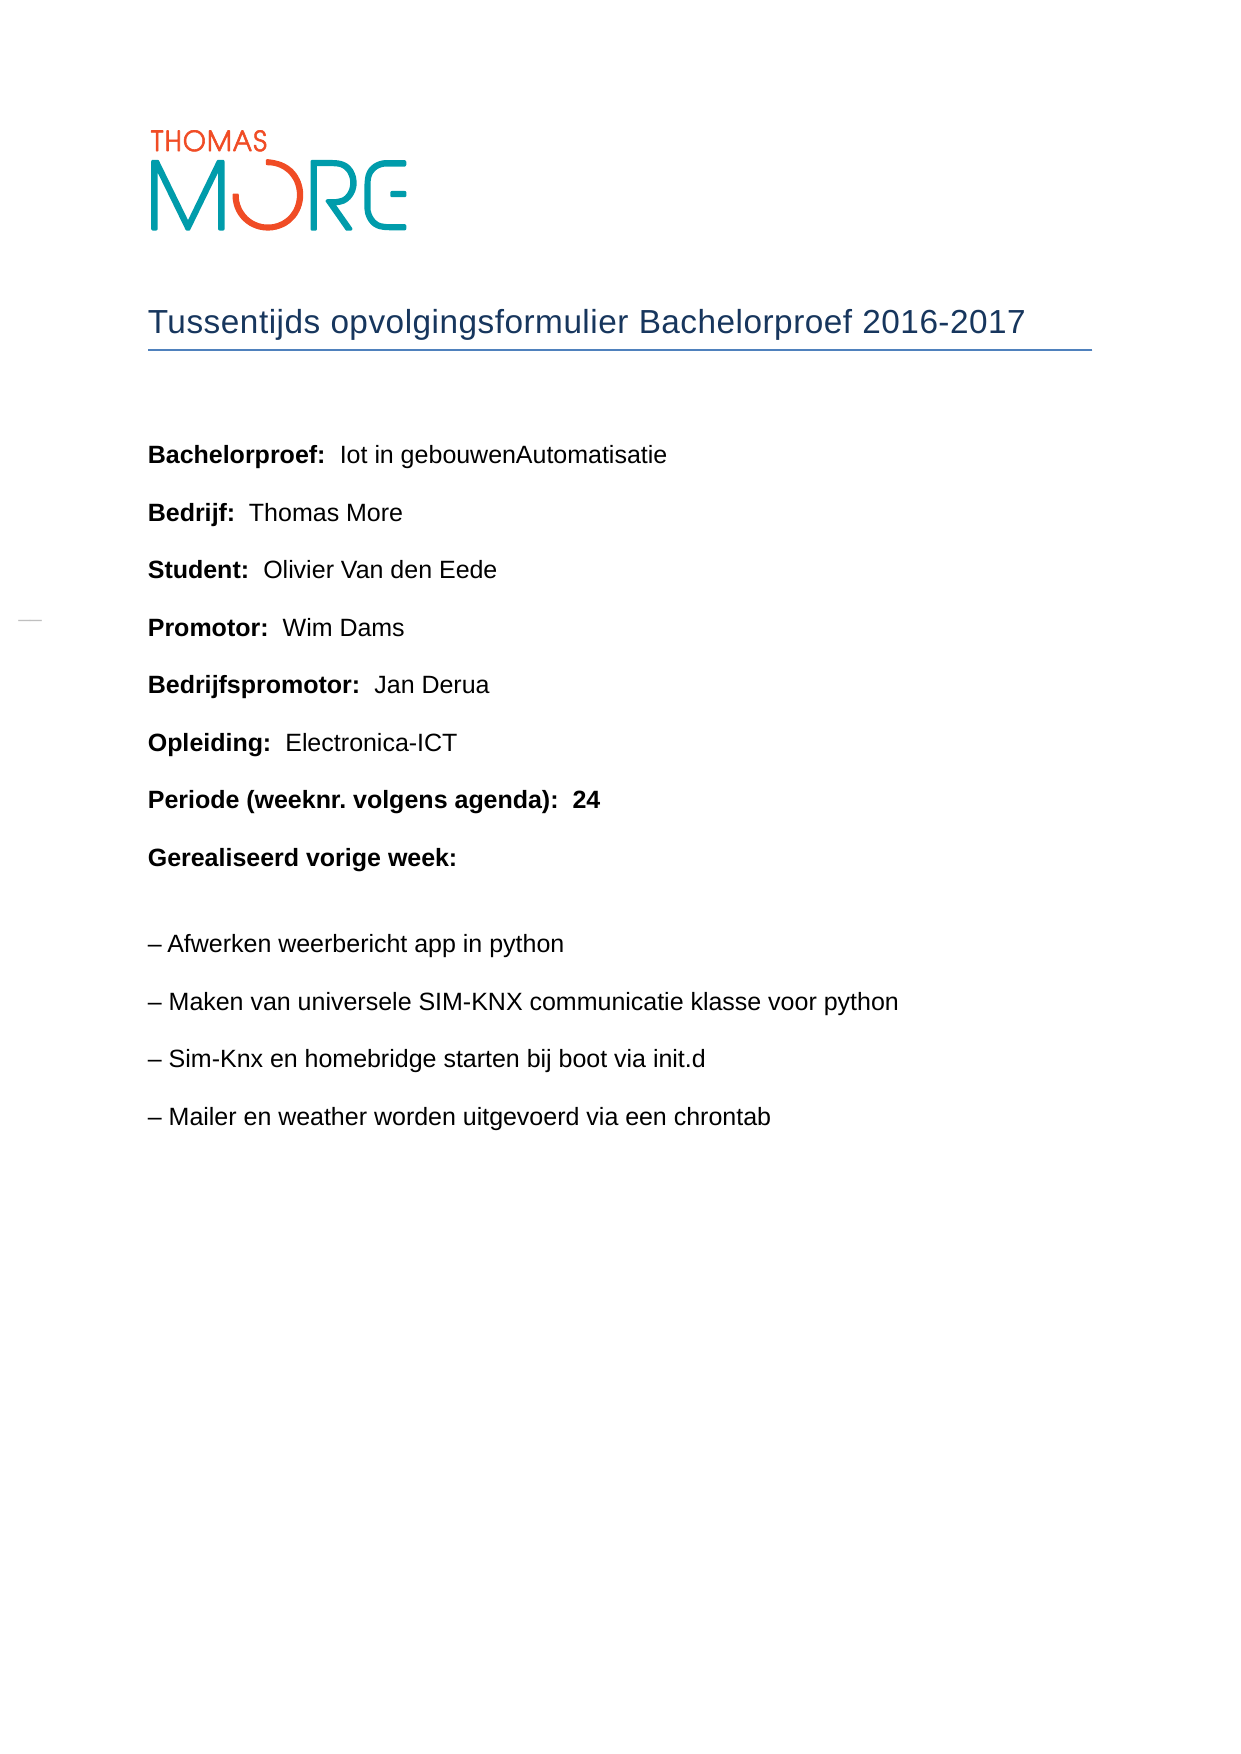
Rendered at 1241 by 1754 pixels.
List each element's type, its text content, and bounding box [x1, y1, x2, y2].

text Bachelorproef: Iot in gebouwenAutomatisatie [148, 440, 1092, 469]
text – Mailer en weather worden uitgevoerd via een chrontab [148, 1101, 1092, 1130]
text Opleiding: Electronica-ICT [148, 728, 1092, 756]
text Bedrijfspromotor: Jan Derua [148, 670, 1092, 699]
title Tussentijds opvolgingsformulier Bachelorproef 2016-2017 [148, 303, 1092, 349]
text Periode (weeknr. volgens agenda): 24 [148, 785, 1092, 814]
text – Sim-Knx en homebridge starten bij boot via init.d [148, 1044, 1092, 1073]
text Promotor: Wim Dams [148, 613, 1092, 641]
text __ [18, 598, 66, 622]
text Gerealiseerd vorige week: [148, 843, 1092, 871]
text Bedrijf: Thomas More [148, 498, 1092, 526]
text – Maken van universele SIM-KNX communicatie klasse voor python [148, 986, 1092, 1015]
text Student: Olivier Van den Eede [148, 555, 1092, 584]
text – Afwerken weerbericht app in python [148, 929, 1092, 958]
